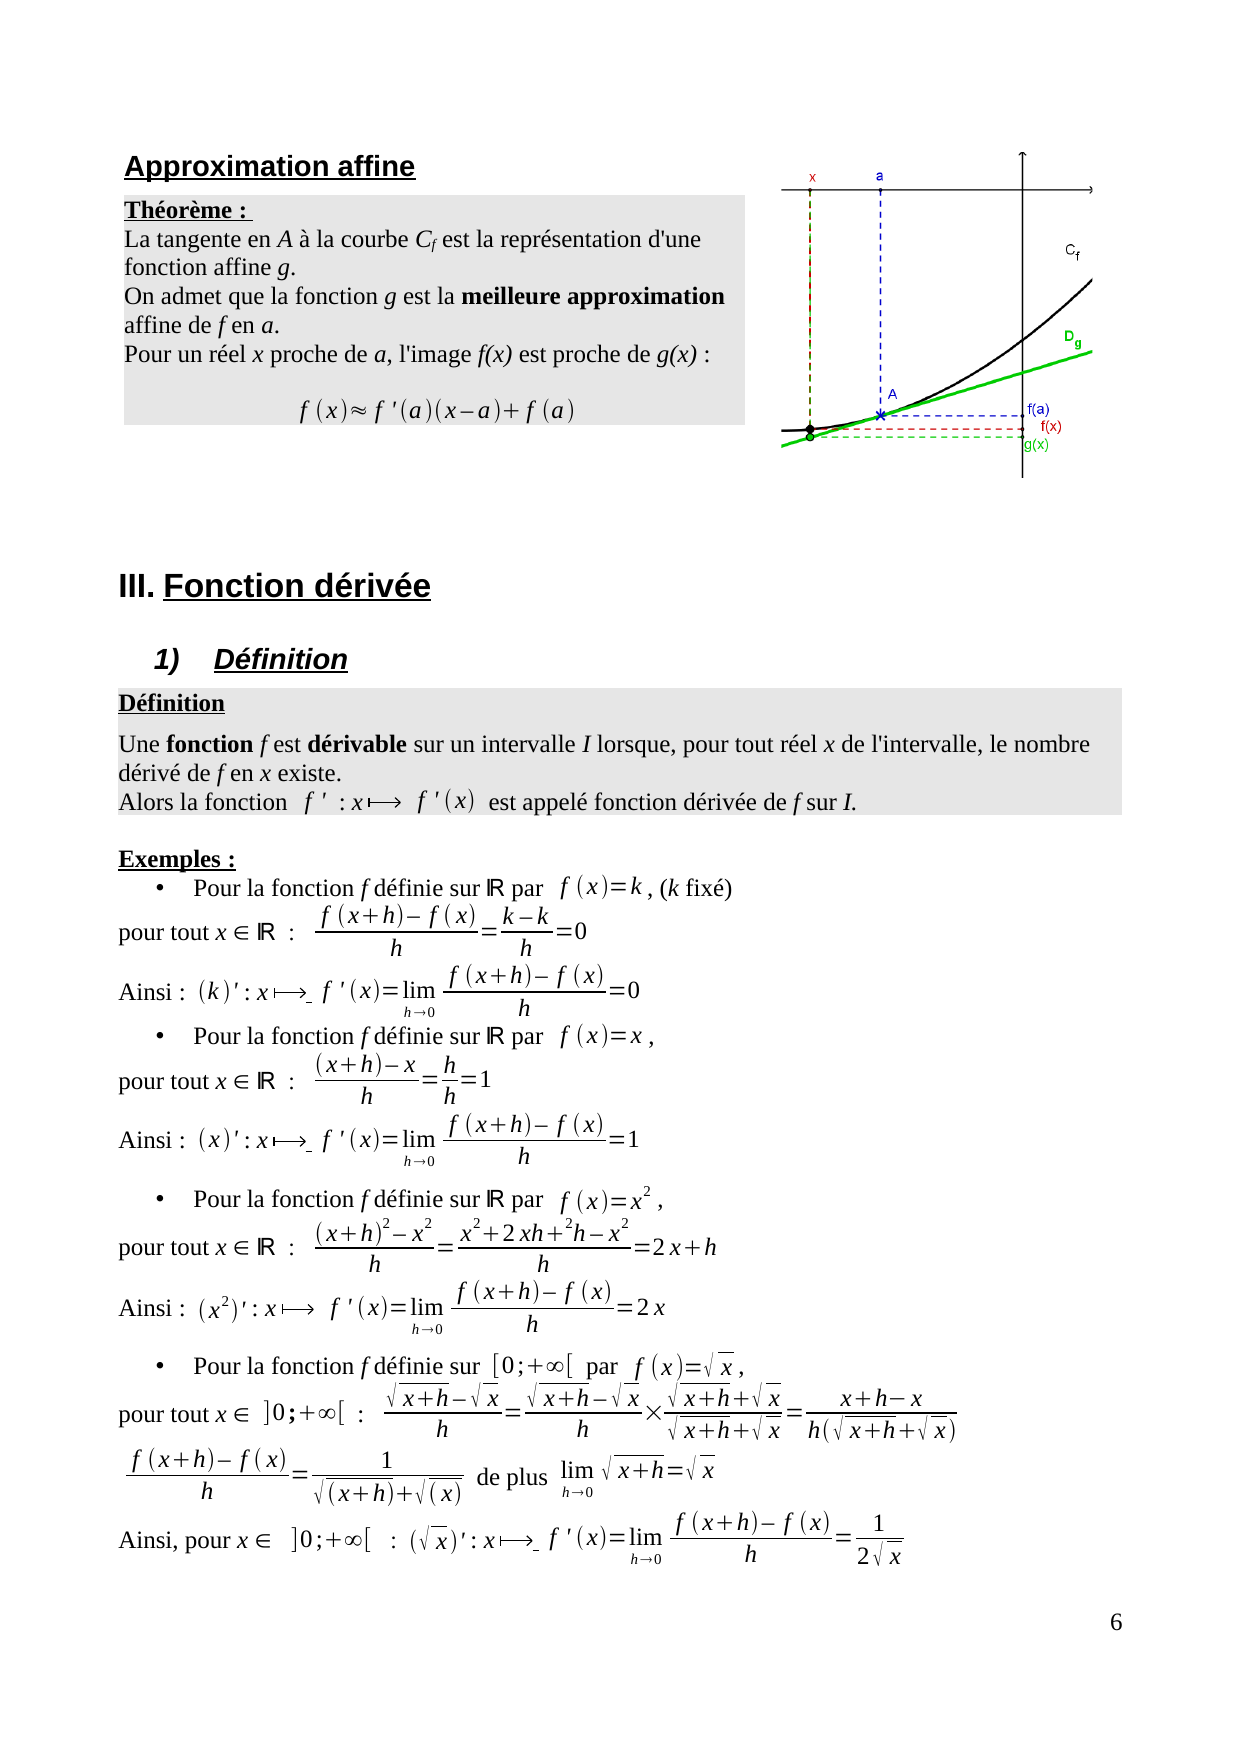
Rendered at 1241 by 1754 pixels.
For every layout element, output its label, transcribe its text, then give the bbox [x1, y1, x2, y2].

text Ainsi : : x [118, 1110, 1122, 1170]
text de plus [118, 1445, 1122, 1508]
table_header Approximation affine Théorème : La tangente en A à la courbe Cf est la représentation d'une fonction affine g. On admet que la fonction g est la meilleure approximation affine de f en a. Pour un réel x proche de a, l'image f(x) est proche de g(x) : [118, 118, 751, 512]
text Ainsi : : x [118, 962, 1122, 1021]
list Pour la fonction f définie sur ℝ par , [156, 1021, 1122, 1050]
text pour tout x ∈ ℝ : [118, 902, 1122, 962]
text pour tout x ∈ ℝ : [118, 1050, 1122, 1110]
text Définition [118, 688, 1122, 717]
list Pour la fonction f définie sur ℝ par , [156, 1182, 1122, 1214]
list Pour la fonction f définie sur ℝ par , (k fixé) [156, 873, 1122, 902]
text Une fonction f est dérivable sur un intervalle I lorsque, pour tout réel x de l'intervalle, le nombre dérivé de f en x existe. [118, 729, 1122, 787]
list Pour la fonction f définie sur par , [156, 1350, 1122, 1381]
text Ainsi, pour x ∈ : : x [118, 1508, 1122, 1570]
subtitle Fonction dérivée [118, 566, 1122, 604]
text Alors la fonction : x est appelé fonction dérivée de f sur I. [118, 787, 1122, 815]
text Ainsi : : x [118, 1278, 1122, 1338]
table_header [751, 118, 1123, 512]
text pour tout x ∈ ℝ : [118, 1214, 1122, 1278]
text Exemples : [118, 844, 1122, 873]
text pour tout x ∈ : [118, 1381, 1122, 1445]
subtitle Définition [153, 642, 1122, 675]
